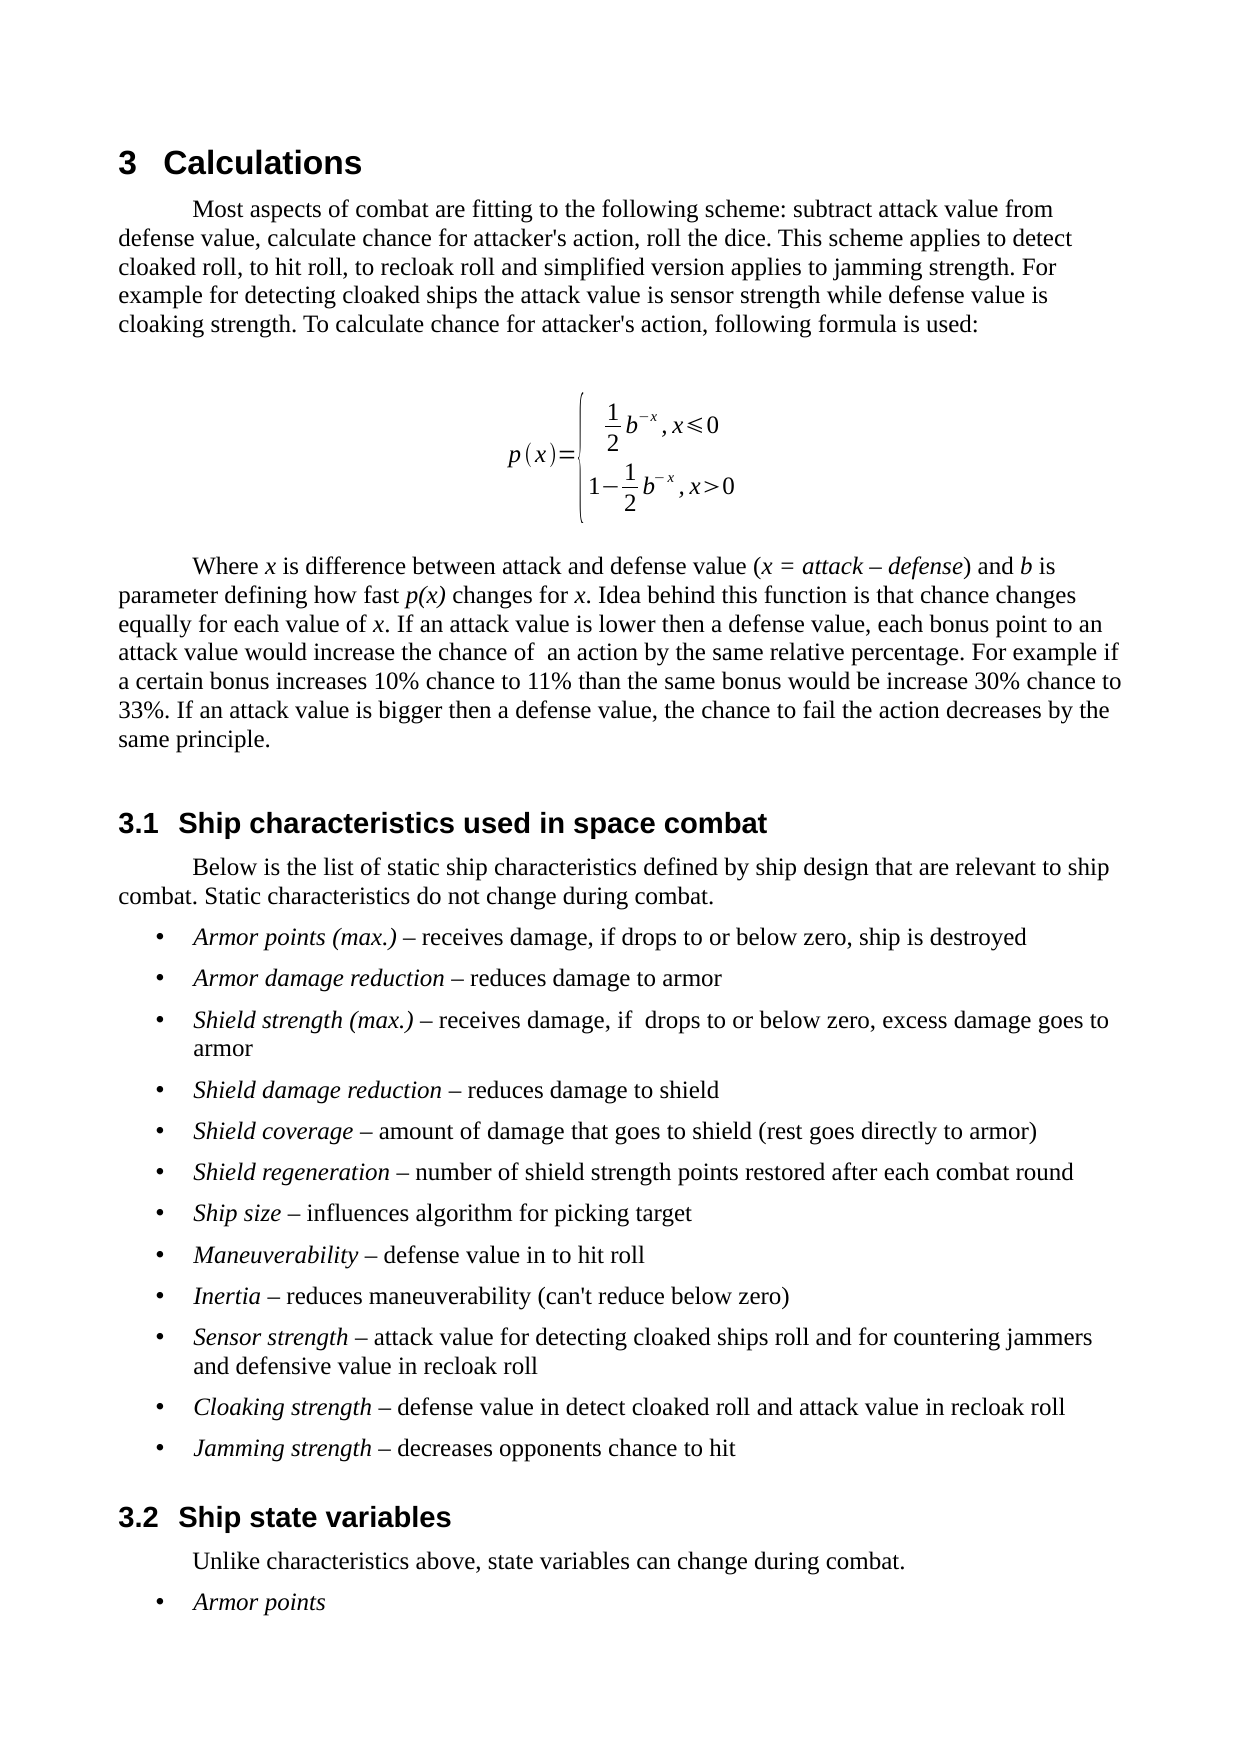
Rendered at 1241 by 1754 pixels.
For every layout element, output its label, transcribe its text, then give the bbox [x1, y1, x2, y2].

list Cloaking strength – defense value in detect cloaked roll and attack value in recloak roll [156, 1392, 1122, 1421]
list Inertia – reduces maneuverability (can't reduce below zero) [156, 1281, 1122, 1310]
list Shield damage reduction – reduces damage to shield [156, 1075, 1122, 1103]
list Armor points (max.) – receives damage, if drops to or below zero, ship is destroyed [156, 922, 1122, 951]
text Most aspects of combat are fitting to the following scheme: subtract attack value from defense value, calculate chance for attacker's action, roll the dice. This scheme applies to detect cloaked roll, to hit roll, to recloak roll and simplified version applies to jamming strength. For example for detecting cloaked ships the attack value is sensor strength while defense value is cloaking strength. To calculate chance for attacker's action, following formula is used: [118, 194, 1122, 338]
text Unlike characteristics above, state variables can change during combat. [118, 1546, 1122, 1574]
list Armor points [156, 1587, 1122, 1616]
list Shield coverage – amount of damage that goes to shield (rest goes directly to armor) [156, 1116, 1122, 1145]
subtitle Calculations [118, 143, 1122, 182]
list Ship size – influences algorithm for picking target [156, 1198, 1122, 1227]
subtitle Ship characteristics used in space combat [118, 806, 1122, 840]
text Where x is difference between attack and defense value (x = attack – defense) and b is parameter defining how fast p(x) changes for x. Idea behind this function is that chance changes equally for each value of x. If an attack value is lower then a defense value, each bonus point to an attack value would increase the chance of an action by the same relative percentage. For example if a certain bonus increases 10% chance to 11% than the same bonus would be increase 30% chance to 33%. If an attack value is bigger then a defense value, the chance to fail the action decreases by the same principle. [118, 551, 1122, 752]
list Shield strength (max.) – receives damage, if drops to or below zero, excess damage goes to armor [156, 1005, 1122, 1062]
list Shield regeneration – number of shield strength points restored after each combat round [156, 1157, 1122, 1186]
subtitle Ship state variables [118, 1500, 1122, 1533]
list Maneuverability – defense value in to hit roll [156, 1240, 1122, 1268]
list Jamming strength – decreases opponents chance to hit [156, 1433, 1122, 1462]
text Below is the list of static ship characteristics defined by ship design that are relevant to ship combat. Static characteristics do not change during combat. [118, 852, 1122, 910]
list Sensor strength – attack value for detecting cloaked ships roll and for countering jammers and defensive value in recloak roll [156, 1322, 1122, 1380]
list Armor damage reduction – reduces damage to armor [156, 963, 1122, 992]
